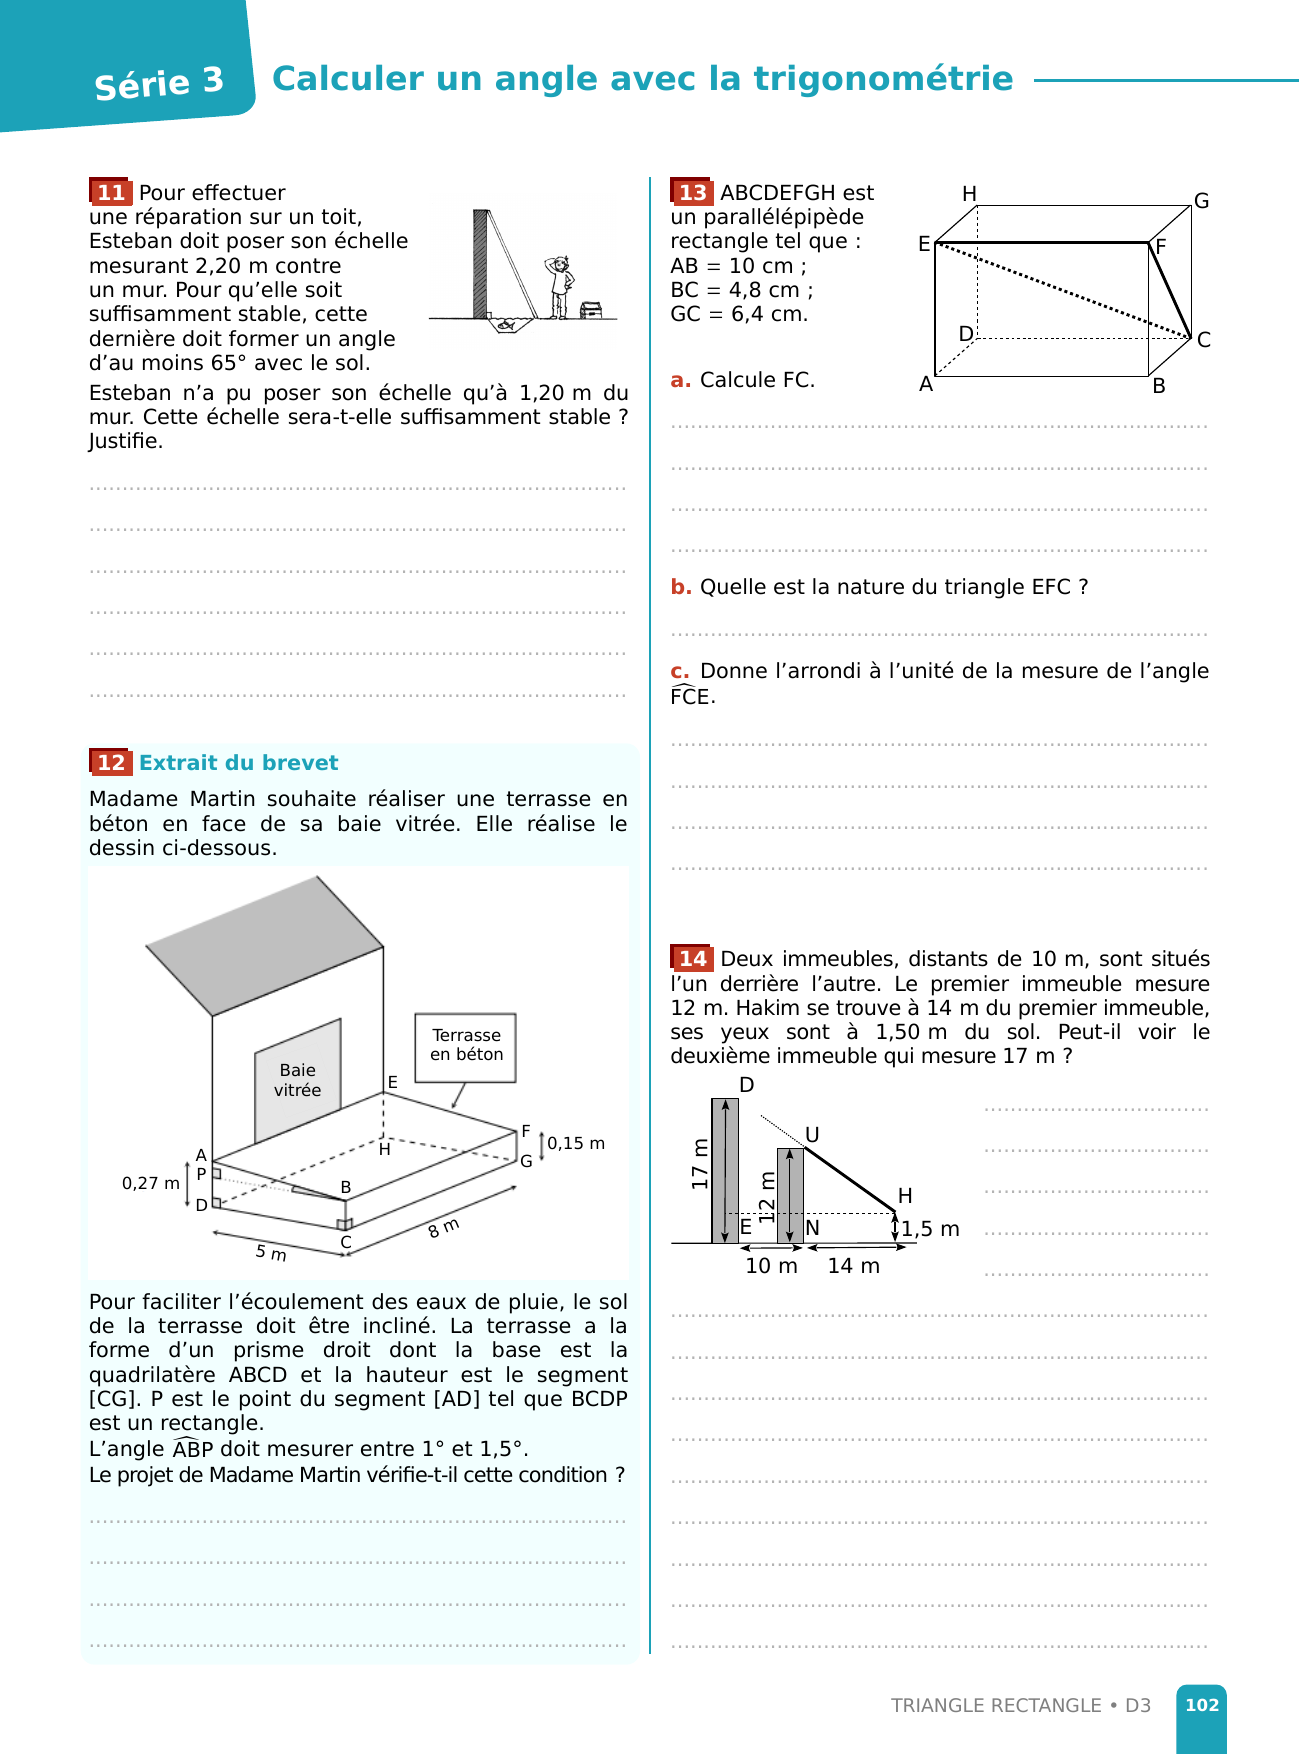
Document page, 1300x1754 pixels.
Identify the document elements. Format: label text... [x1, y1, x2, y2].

list Calcule FC. [670, 368, 1211, 392]
picture [428, 193, 618, 350]
list Donne l’arrondi à l’unité de la mesure de l’angle . [670, 659, 1211, 710]
subtitle Deux immeubles, distants de 10 m, sont situés l’un derrière l’autre. Le premier immeuble mesure 12 m. Hakim se trouve à 14 m du premier immeuble, ses yeux sont à 1,50 m du sol. Peut‑il voir le deuxième immeuble qui mesure 17 m ? [670, 943, 1211, 1069]
text Esteban n’a pu poser son échelle qu’à 1,20 m du mur. Cette échelle sera‑t‑elle suffisamment stable ? Justifie. [88, 381, 629, 454]
list Quelle est la nature du triangle EFC ? [670, 575, 1211, 599]
subtitle ABCDEFGH est un parallélépipède rectangle tel que : AB = 10 cm ; BC = 4,8 cm ; GC = 6,4 cm. [670, 177, 1211, 327]
subtitle Pour effectuer une réparation sur un toit, Esteban doit poser son échelle mesurant 2,20 m contre un mur. Pour qu’elle soit suffisamment stable, cette dernière doit former un angle d’au moins 65° avec le sol. [88, 177, 629, 375]
picture [142, 874, 545, 1262]
